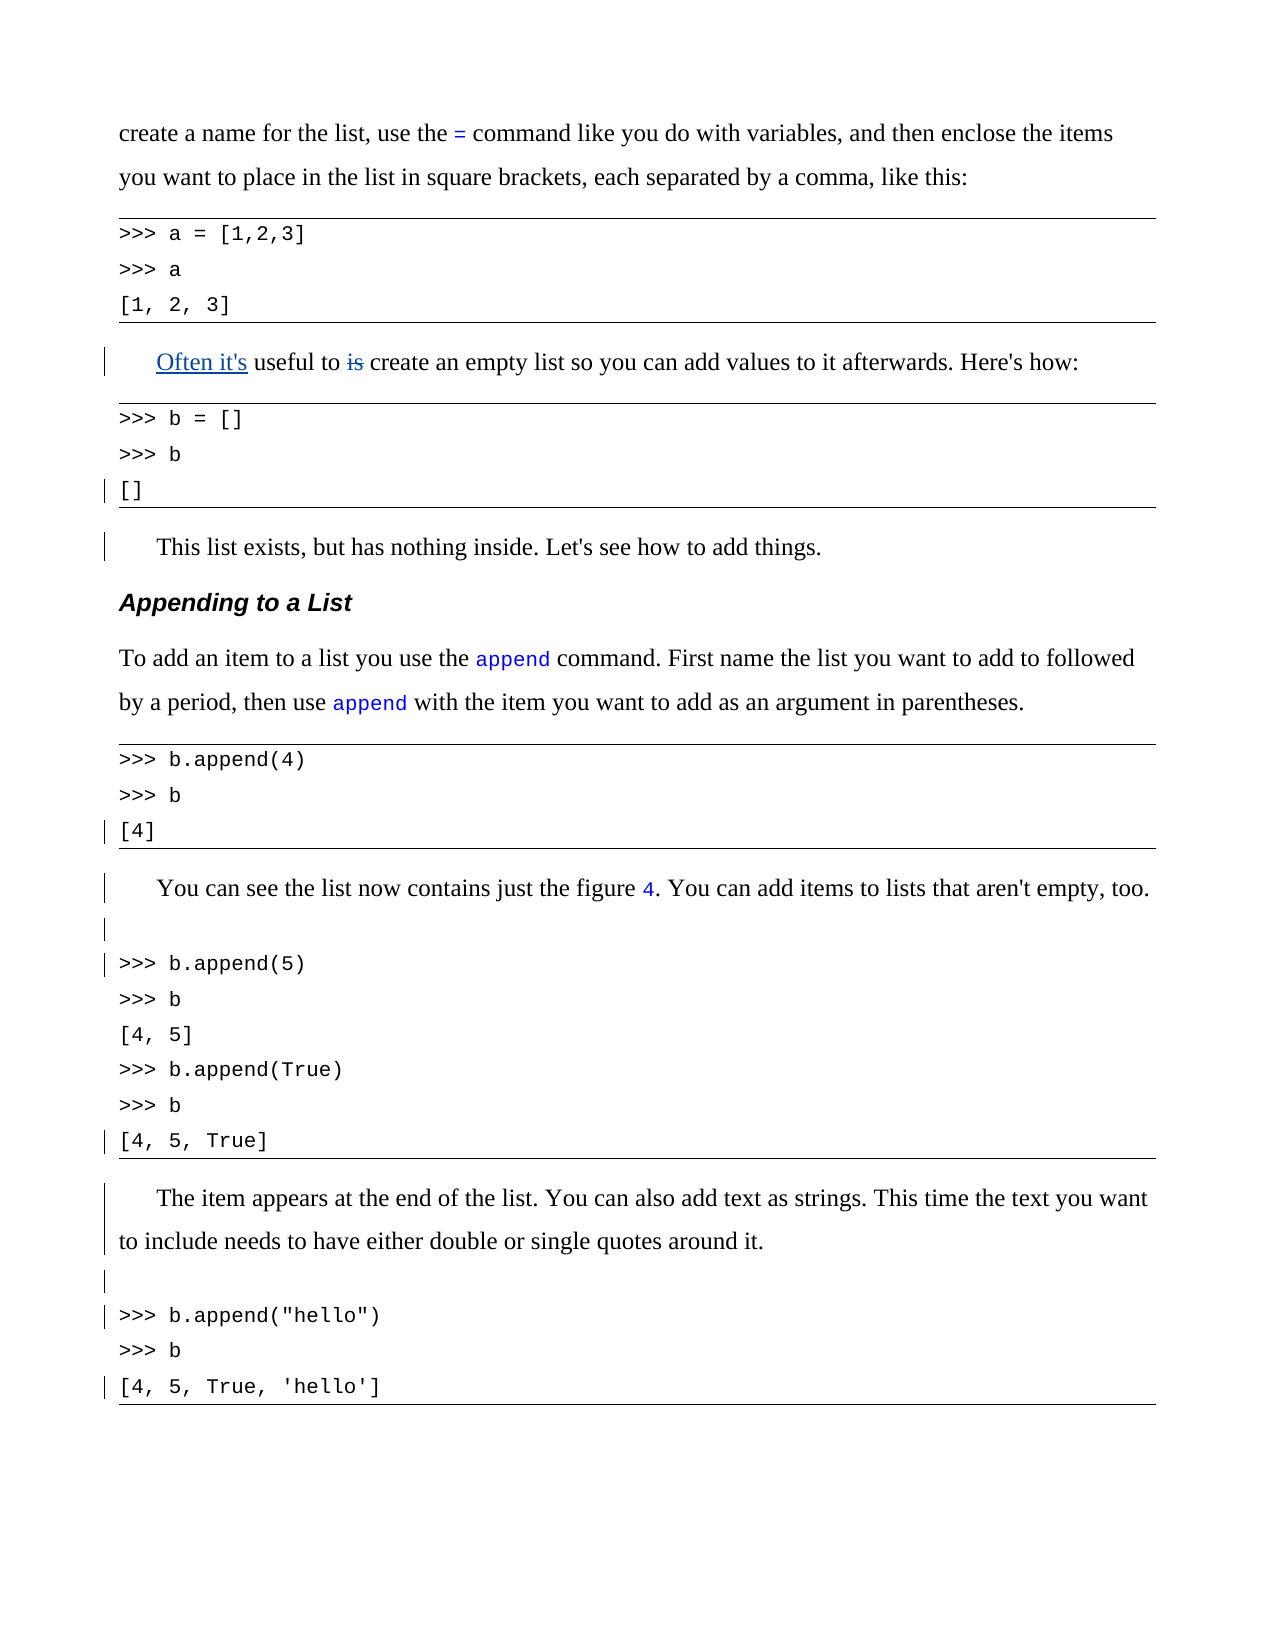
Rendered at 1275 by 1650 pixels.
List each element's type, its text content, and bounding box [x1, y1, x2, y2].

text >>> b [118, 1340, 1156, 1364]
text >>> b.append(4) [118, 745, 1156, 773]
text >>> a [118, 259, 1156, 282]
text create a name for the list, use the = command like you do with variables, and then enclose the items you want to place in the list in square brackets, each separated by a comma, like this: [118, 118, 1156, 191]
text >>> a = [1,2,3] [118, 219, 1156, 247]
text >>> b.append("hello") [118, 1269, 1156, 1329]
text >>> b [118, 1095, 1156, 1118]
text [4, 5, True, 'hello'] [118, 1376, 1156, 1405]
text >>> b.append(True) [118, 1059, 1156, 1083]
text Appending to a List [118, 588, 1156, 616]
text >>> b [118, 785, 1156, 808]
text [4] [118, 820, 1156, 849]
text This list exists, but has nothing inside. Let's see how to add things. [118, 532, 1156, 561]
text [4, 5, True] [118, 1130, 1156, 1159]
text [] [118, 479, 1156, 508]
text [4, 5] [118, 1024, 1156, 1048]
text [1, 2, 3] [118, 294, 1156, 323]
text Often it's useful to create an empty list so you can add values to it afterwards. Here's how: [118, 347, 1156, 376]
text >>> b = [] [118, 404, 1156, 432]
text To add an item to a list you use the append command. First name the list you want to add to followed by a period, then use append with the item you want to add as an argument in parentheses. [118, 643, 1156, 717]
text >>> b.append(5) [118, 918, 1156, 977]
text >>> b [118, 443, 1156, 467]
text >>> b [118, 988, 1156, 1012]
text The item appears at the end of the list. You can also add text as strings. This time the text you want to include needs to have either double or single quotes around it. [118, 1183, 1156, 1255]
text You can see the list now contains just the figure 4. You can add items to lists that aren't empty, too. [118, 873, 1156, 903]
